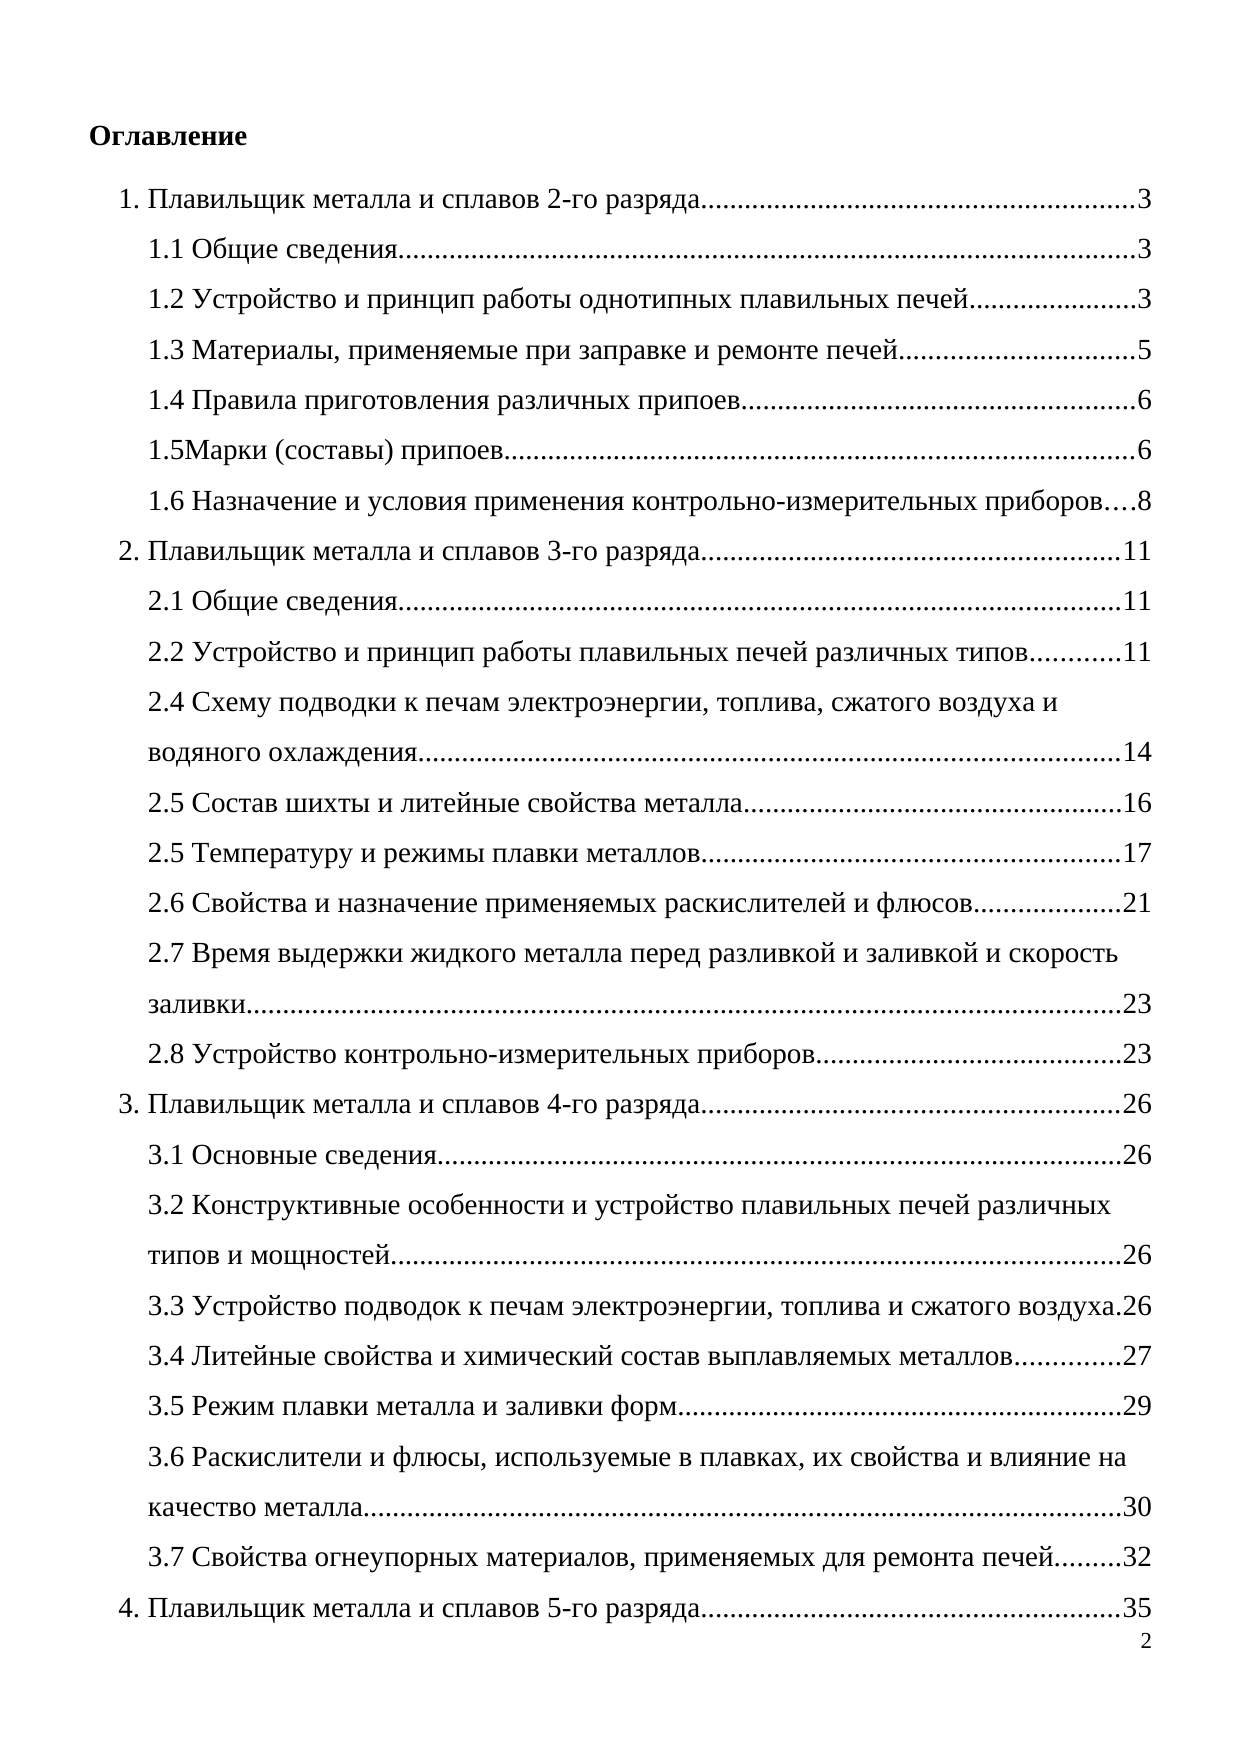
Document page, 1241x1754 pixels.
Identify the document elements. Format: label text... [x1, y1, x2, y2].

text 3.3 Устройство подводок к печам электроэнергии, топлива и сжатого воздуха 26 [148, 1288, 1152, 1321]
text 2.5 Состав шихты и литейные свойства металла 16 [148, 785, 1152, 818]
text 3.4 Литейные свойства и химический состав выплавляемых металлов 27 [148, 1338, 1152, 1372]
subtitle Оглавление [89, 118, 1152, 152]
text 1.6 Назначение и условия применения контрольно-измерительных приборов 8 [148, 483, 1152, 516]
text 2.6 Свойства и назначение применяемых раскислителей и флюсов 21 [148, 885, 1152, 919]
text 2.2 Устройство и принцип работы плавильных печей различных типов 11 [148, 634, 1152, 667]
text 3. Плавильщик металла и сплавов 4-го разряда 26 [118, 1087, 1152, 1120]
text 3.7 Свойства огнеупорных материалов, применяемых для ремонта печей. 32 [148, 1539, 1152, 1573]
text 2.4 Схему подводки к печам электроэнергии, топлива, сжатого воздуха и водяного охлаждения 14 [148, 684, 1152, 768]
text 2.8 Устройство контрольно-измерительных приборов. 23 [148, 1036, 1152, 1070]
text 1.4 Правила приготовления различных припоев 6 [148, 382, 1152, 416]
text 4. Плавильщик металла и сплавов 5-го разряда 35 [118, 1590, 1152, 1623]
text 3.1 Основные сведения 26 [148, 1137, 1152, 1170]
text 1.1 Общие сведения 3 [148, 231, 1152, 265]
text 2. Плавильщик металла и сплавов 3-го разряда 11 [118, 533, 1152, 567]
text 2.1 Общие сведения 11 [148, 583, 1152, 617]
text 1.2 Устройство и принцип работы однотипных плавильных печей 3 [148, 282, 1152, 315]
text 3.6 Раскислители и флюсы, используемые в плавках, их свойства и влияние на качество металла 30 [148, 1439, 1152, 1523]
text 1.5Марки (составы) припоев 6 [148, 432, 1152, 466]
text 3.2 Конструктивные особенности и устройство плавильных печей различных типов и мощностей 26 [148, 1187, 1152, 1271]
text 2.5 Температуру и режимы плавки металлов 17 [148, 835, 1152, 868]
text 1. Плавильщик металла и сплавов 2-го разряда 3 [118, 181, 1152, 214]
text 1.3 Материалы, применяемые при заправке и ремонте печей 5 [148, 332, 1152, 365]
text 3.5 Режим плавки металла и заливки форм 29 [148, 1388, 1152, 1422]
text 2.7 Время выдержки жидкого металла перед разливкой и заливкой и скорость заливки 23 [148, 936, 1152, 1019]
